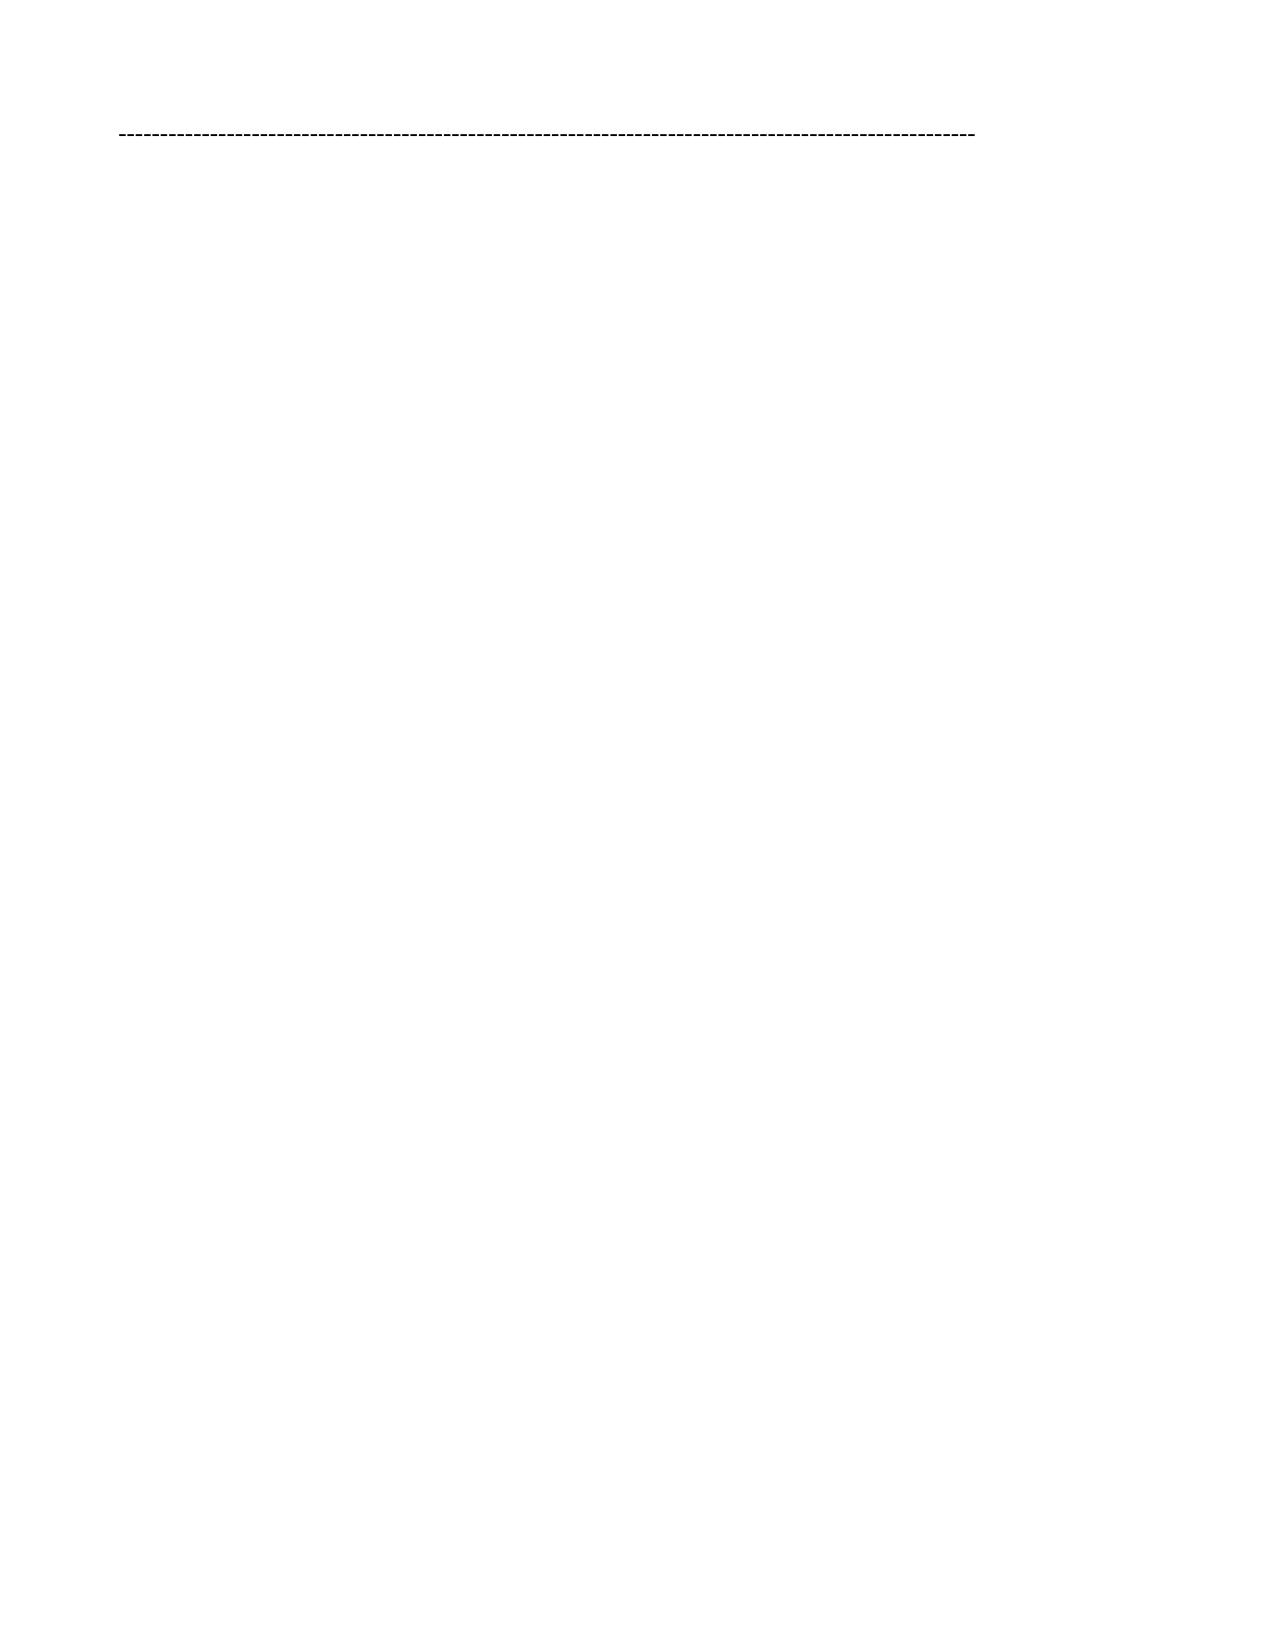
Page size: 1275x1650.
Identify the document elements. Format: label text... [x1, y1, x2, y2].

text ------------------------------------------------------------------------------------------------------- [118, 118, 1157, 147]
